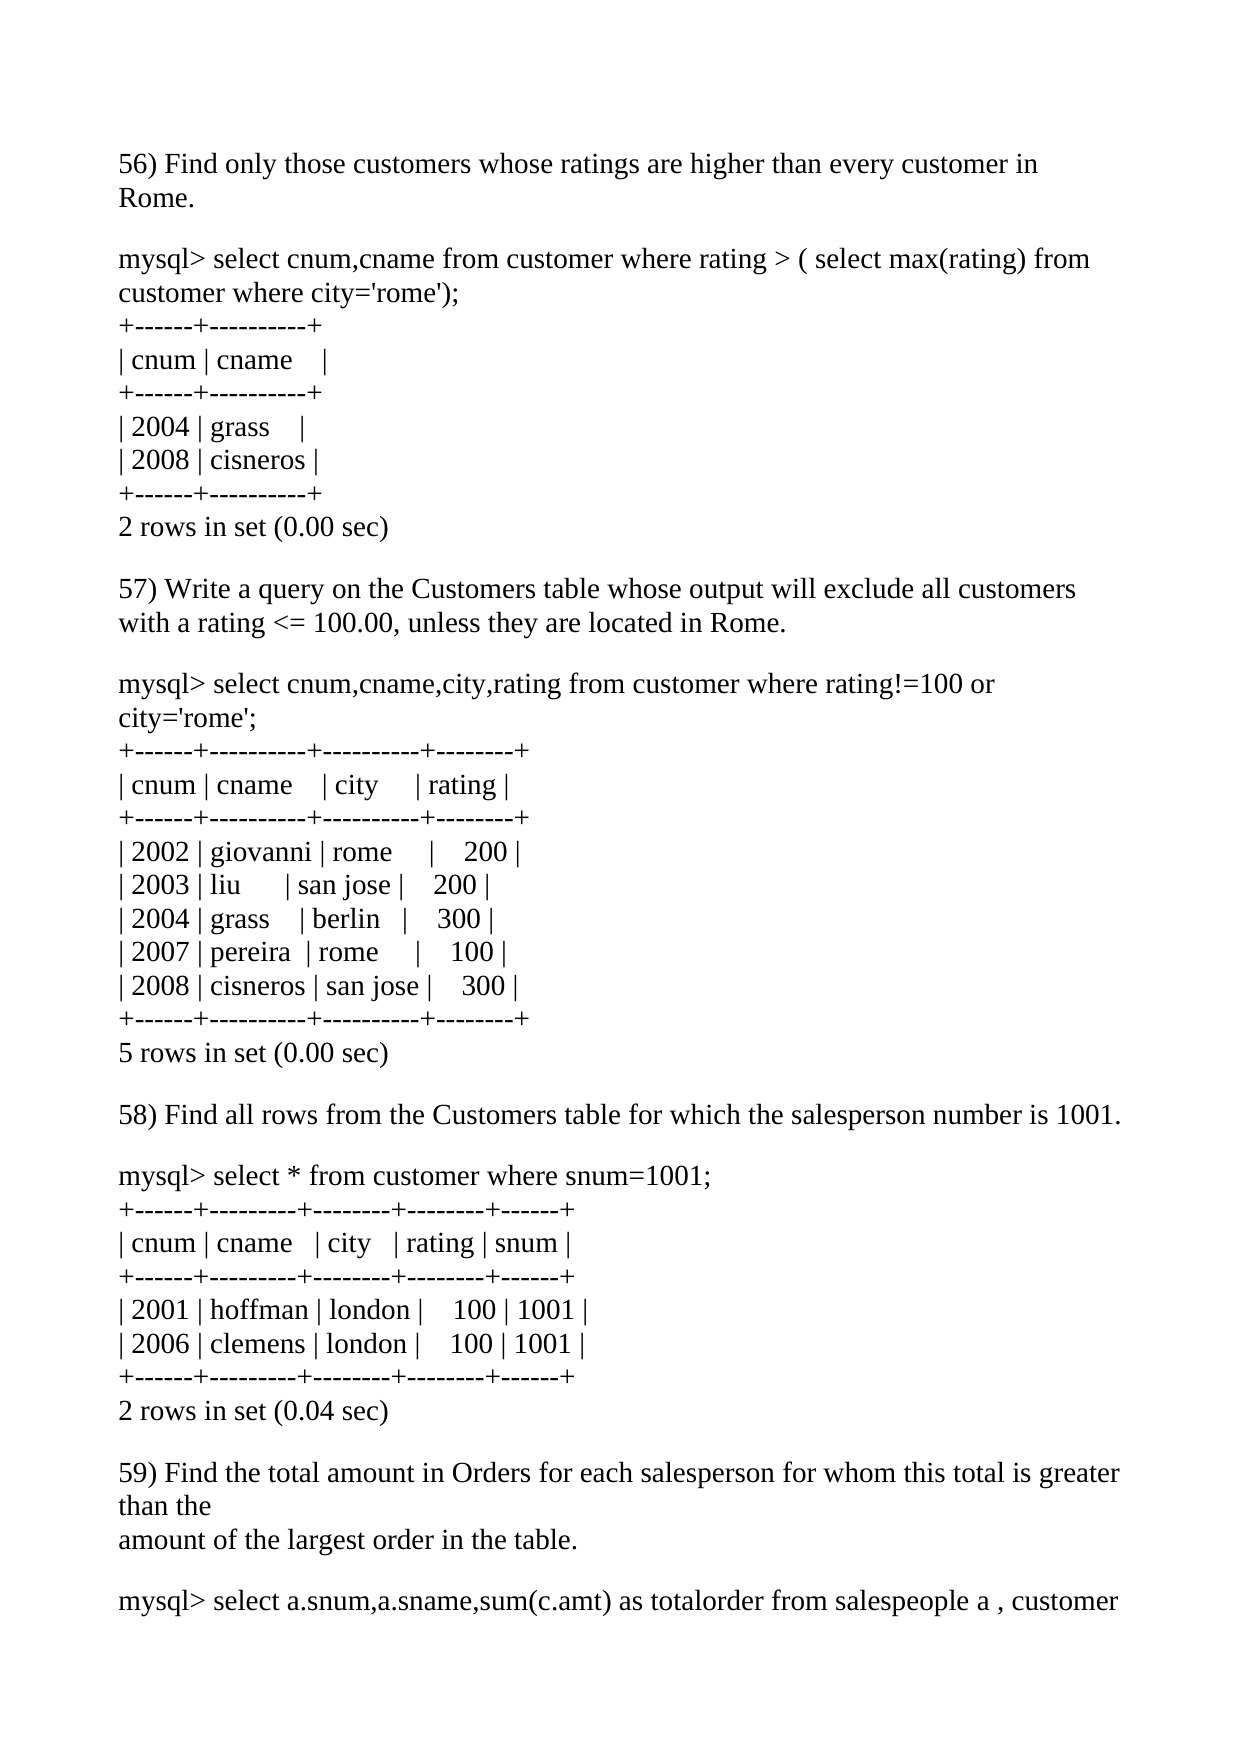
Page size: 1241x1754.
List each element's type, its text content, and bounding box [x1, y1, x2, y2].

text 56) Find only those customers whose ratings are higher than every customer in Rome. [118, 146, 1122, 213]
text | 2001 | hoffman | london | 100 | 1001 | [118, 1292, 1122, 1326]
text amount of the largest order in the table. [118, 1522, 1122, 1555]
text | 2007 | pereira | rome | 100 | [118, 934, 1122, 968]
text | 2008 | cisneros | san jose | 300 | [118, 968, 1122, 1002]
text 2 rows in set (0.04 sec) [118, 1393, 1122, 1427]
text 59) Find the total amount in Orders for each salesperson for whom this total is greater than the [118, 1455, 1122, 1522]
text +------+---------+--------+--------+------+ [118, 1359, 1122, 1393]
text +------+----------+----------+--------+ [118, 800, 1122, 834]
text mysql> select * from customer where snum=1001; [118, 1158, 1122, 1192]
text +------+----------+----------+--------+ [118, 733, 1122, 767]
text | 2003 | liu | san jose | 200 | [118, 867, 1122, 901]
text | 2004 | grass | [118, 409, 1122, 442]
text +------+---------+--------+--------+------+ [118, 1259, 1122, 1292]
text | 2002 | giovanni | rome | 200 | [118, 834, 1122, 867]
text | 2004 | grass | berlin | 300 | [118, 901, 1122, 934]
text 5 rows in set (0.00 sec) [118, 1035, 1122, 1069]
text mysql> select a.snum,a.sname,sum(c.amt) as totalorder from salespeople a , customer [118, 1583, 1122, 1617]
text 2 rows in set (0.00 sec) [118, 509, 1122, 543]
text | cnum | cname | city | rating | [118, 767, 1122, 800]
text | 2006 | clemens | london | 100 | 1001 | [118, 1326, 1122, 1359]
text +------+----------+ [118, 308, 1122, 342]
text 57) Write a query on the Customers table whose output will exclude all customers with a rating <= 100.00, unless they are located in Rome. [118, 571, 1122, 638]
text +------+----------+ [118, 476, 1122, 509]
text | cnum | cname | city | rating | snum | [118, 1225, 1122, 1259]
text | cnum | cname | [118, 342, 1122, 375]
text | 2008 | cisneros | [118, 442, 1122, 476]
text 58) Find all rows from the Customers table for which the salesperson number is 1001. [118, 1097, 1122, 1130]
text mysql> select cnum,cname from customer where rating > ( select max(rating) from customer where city='rome'); [118, 241, 1122, 308]
text mysql> select cnum,cname,city,rating from customer where rating!=100 or city='rome'; [118, 666, 1122, 733]
text +------+---------+--------+--------+------+ [118, 1192, 1122, 1225]
text +------+----------+ [118, 375, 1122, 409]
text +------+----------+----------+--------+ [118, 1002, 1122, 1035]
